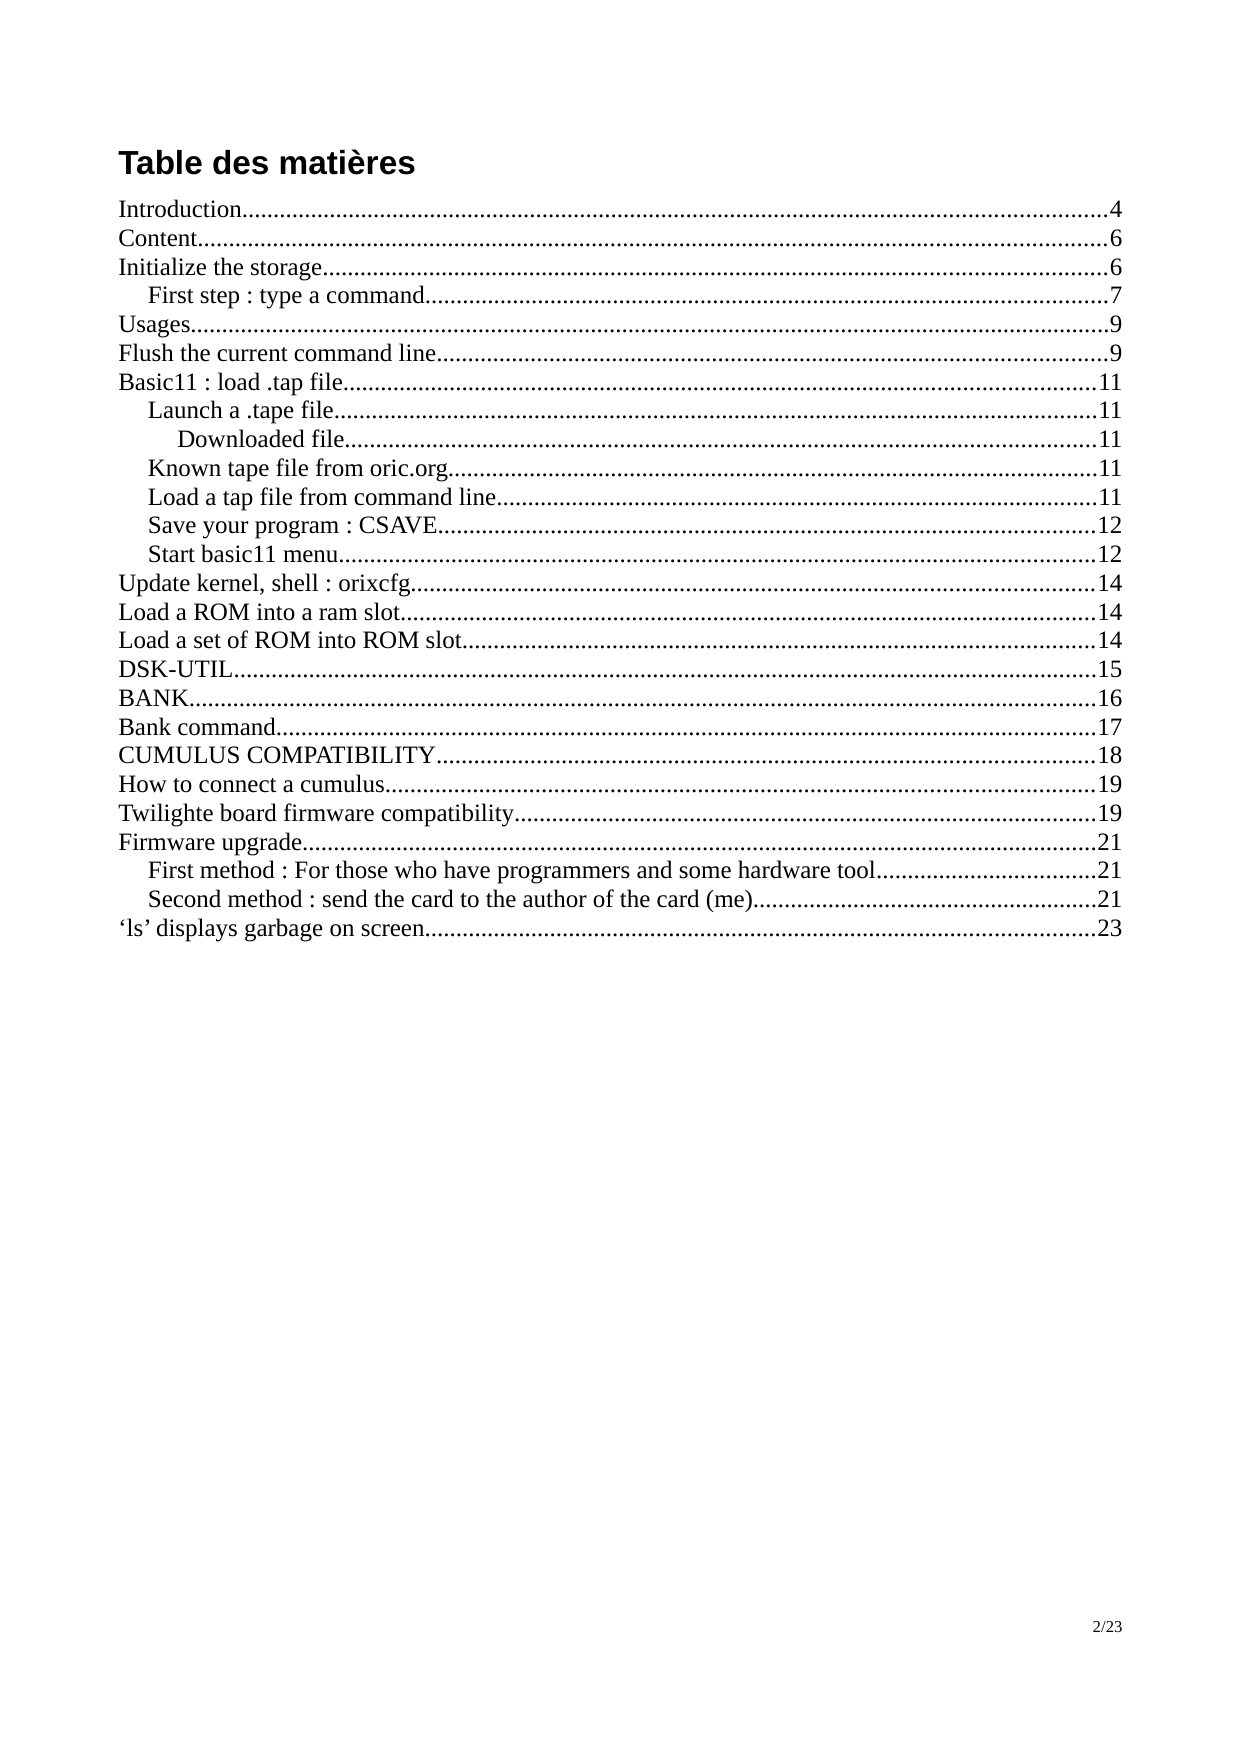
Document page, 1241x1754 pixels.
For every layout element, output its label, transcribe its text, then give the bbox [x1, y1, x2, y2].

text Bank command 17 [118, 712, 1122, 740]
text Load a ROM into a ram slot 14 [118, 597, 1122, 625]
text Save your program : CSAVE 12 [148, 510, 1122, 539]
text Launch a .tape file 11 [148, 395, 1122, 424]
text DSK-UTIL 15 [118, 654, 1122, 683]
text First method : For those who have programmers and some hardware tool 21 [148, 855, 1122, 884]
text Flush the current command line 9 [118, 338, 1122, 367]
subtitle Table des matières [118, 143, 1122, 182]
text BANK 16 [118, 683, 1122, 712]
text ‘ls’ displays garbage on screen 23 [118, 913, 1122, 942]
text Start basic11 menu 12 [148, 539, 1122, 568]
text Load a set of ROM into ROM slot 14 [118, 625, 1122, 654]
text Update kernel, shell : orixcfg 14 [118, 568, 1122, 597]
text Content 6 [118, 223, 1122, 252]
text Twilighte board firmware compatibility 19 [118, 798, 1122, 827]
text First step : type a command 7 [148, 280, 1122, 309]
text Load a tap file from command line 11 [148, 482, 1122, 510]
text How to connect a cumulus 19 [118, 769, 1122, 798]
text Firmware upgrade 21 [118, 827, 1122, 855]
text Initialize the storage 6 [118, 252, 1122, 280]
text Basic11 : load .tap file 11 [118, 367, 1122, 395]
text Introduction 4 [118, 194, 1122, 223]
text Known tape file from oric.org 11 [148, 453, 1122, 482]
text Usages 9 [118, 309, 1122, 338]
text Second method : send the card to the author of the card (me) 21 [148, 884, 1122, 913]
text Downloaded file 11 [177, 424, 1122, 453]
text CUMULUS COMPATIBILITY 18 [118, 740, 1122, 769]
